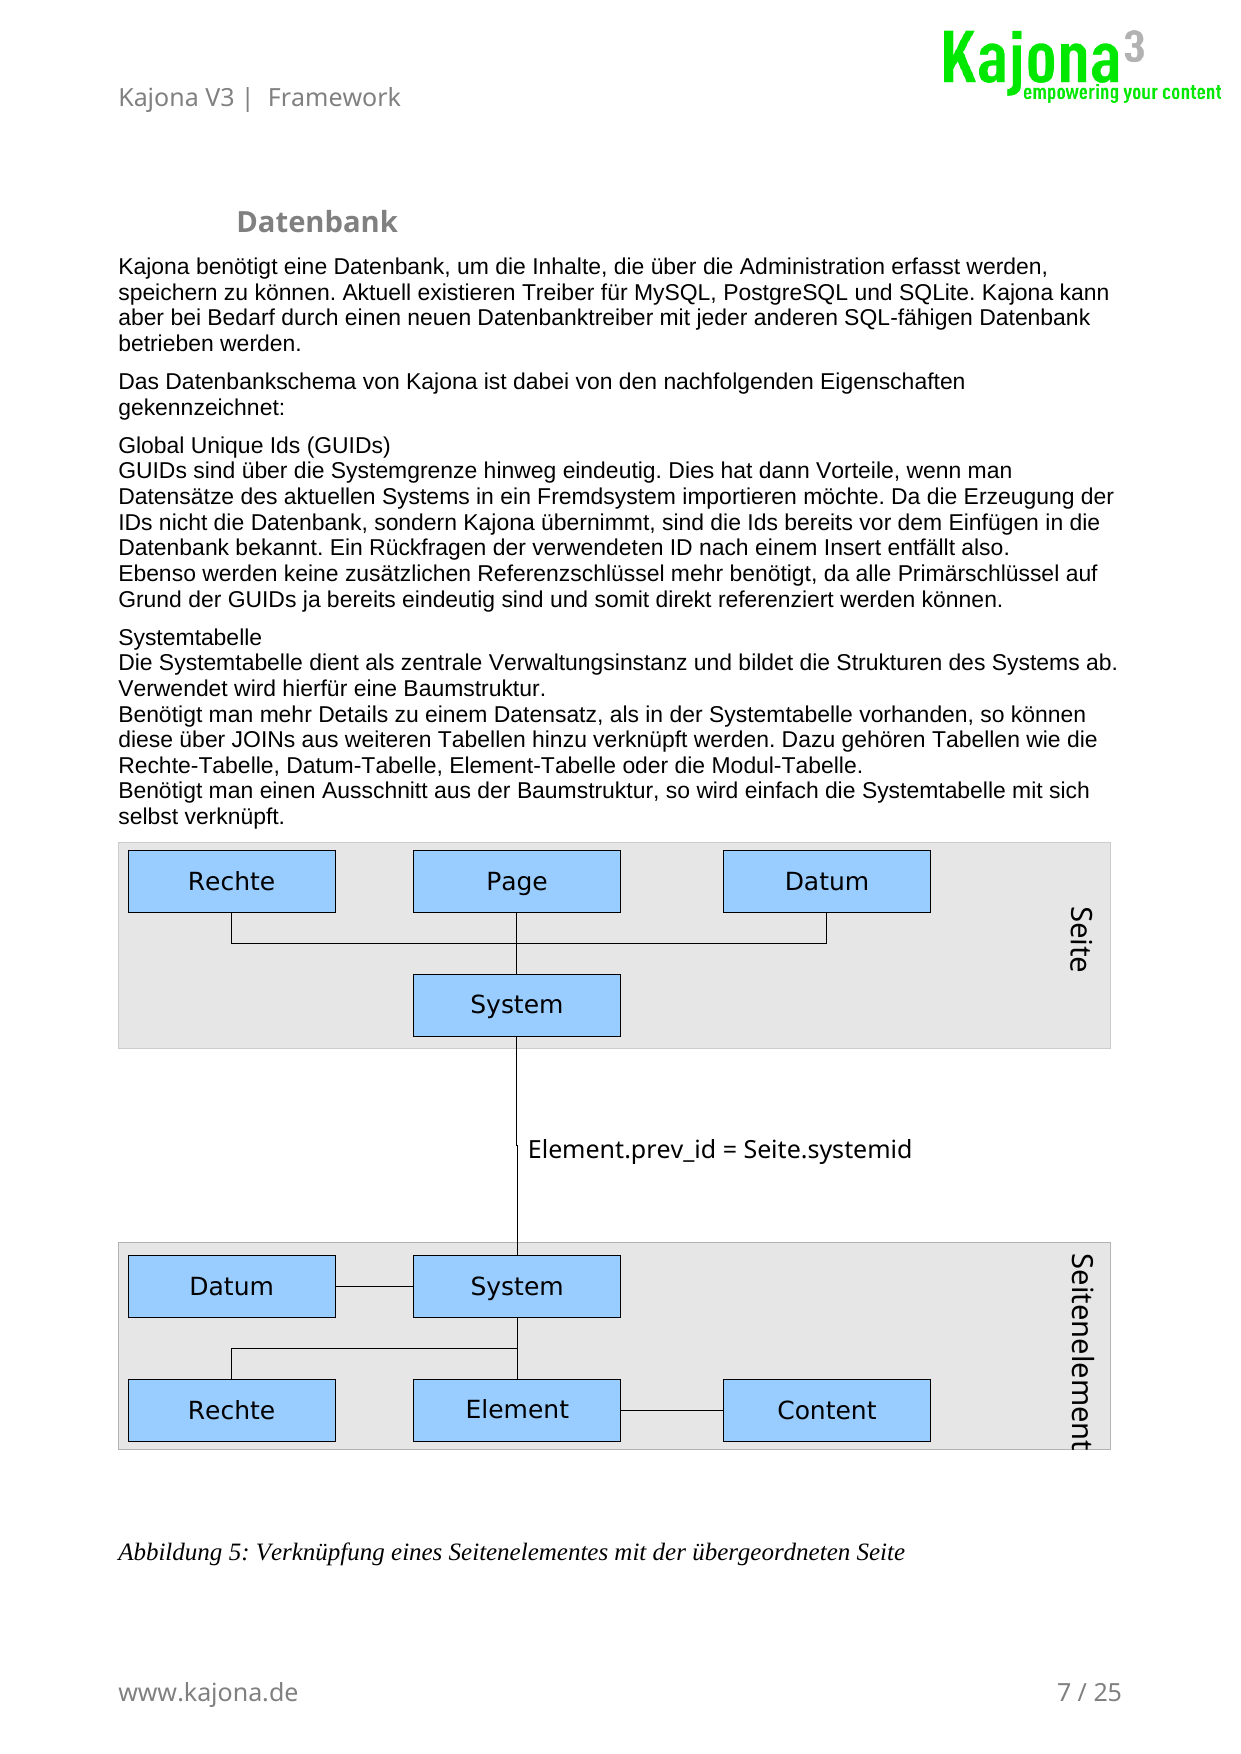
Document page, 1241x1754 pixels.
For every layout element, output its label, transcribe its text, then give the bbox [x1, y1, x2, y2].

text Abbildung 5: Verknüpfung eines Seitenelementes mit der übergeordneten Seite [118, 1450, 1111, 1566]
text Kajona benötigt eine Datenbank, um die Inhalte, die über die Administration erfasst werden, speichern zu können. Aktuell existieren Treiber für MySQL, PostgreSQL und SQLite. Kajona kann aber bei Bedarf durch einen neuen Datenbanktreiber mit jeder anderen SQL-fähigen Datenbank betrieben werden. [118, 254, 1122, 356]
text Global Unique Ids (GUIDs) GUIDs sind über die Systemgrenze hinweg eindeutig. Dies hat dann Vorteile, wenn man Datensätze des aktuellen Systems in ein Fremdsystem importieren möchte. Da die Erzeugung der IDs nicht die Datenbank, sondern Kajona übernimmt, sind die Ids bereits vor dem Einfügen in die Datenbank bekannt. Ein Rückfragen der verwendeten ID nach einem Insert entfällt also. Ebenso werden keine zusätzlichen Referenzschlüssel mehr benötigt, da alle Primärschlüssel auf Grund der GUIDs ja bereits eindeutig sind und somit direkt referenziert werden können. [118, 432, 1122, 612]
text Abbildung 5: Verknüpfung eines Seitenelementes mit der übergeordneten Seite [118, 1049, 517, 1242]
picture [944, 30, 1221, 103]
subtitle Datenbank [118, 202, 1122, 241]
text Das Datenbankschema von Kajona ist dabei von den nachfolgenden Eigenschaften gekennzeichnet: [118, 369, 1122, 420]
text Systemtabelle Die Systemtabelle dient als zentrale Verwaltungsinstanz und bildet die Strukturen des Systems ab. Verwendet wird hierfür eine Baumstruktur. Benötigt man mehr Details zu einem Datensatz, als in der Systemtabelle vorhanden, so können diese über JOINs aus weiteren Tabellen hinzu verknüpft werden. Dazu gehören Tabellen wie die Rechte-Tabelle, Datum-Tabelle, Element-Tabelle oder die Modul-Tabelle. Benötigt man einen Ausschnitt aus der Baumstruktur, so wird einfach die Systemtabelle mit sich selbst verknüpft. [118, 624, 1122, 829]
text Abbildung 5: Verknüpfung eines Seitenelementes mit der übergeordneten Seite [517, 1049, 1111, 1242]
